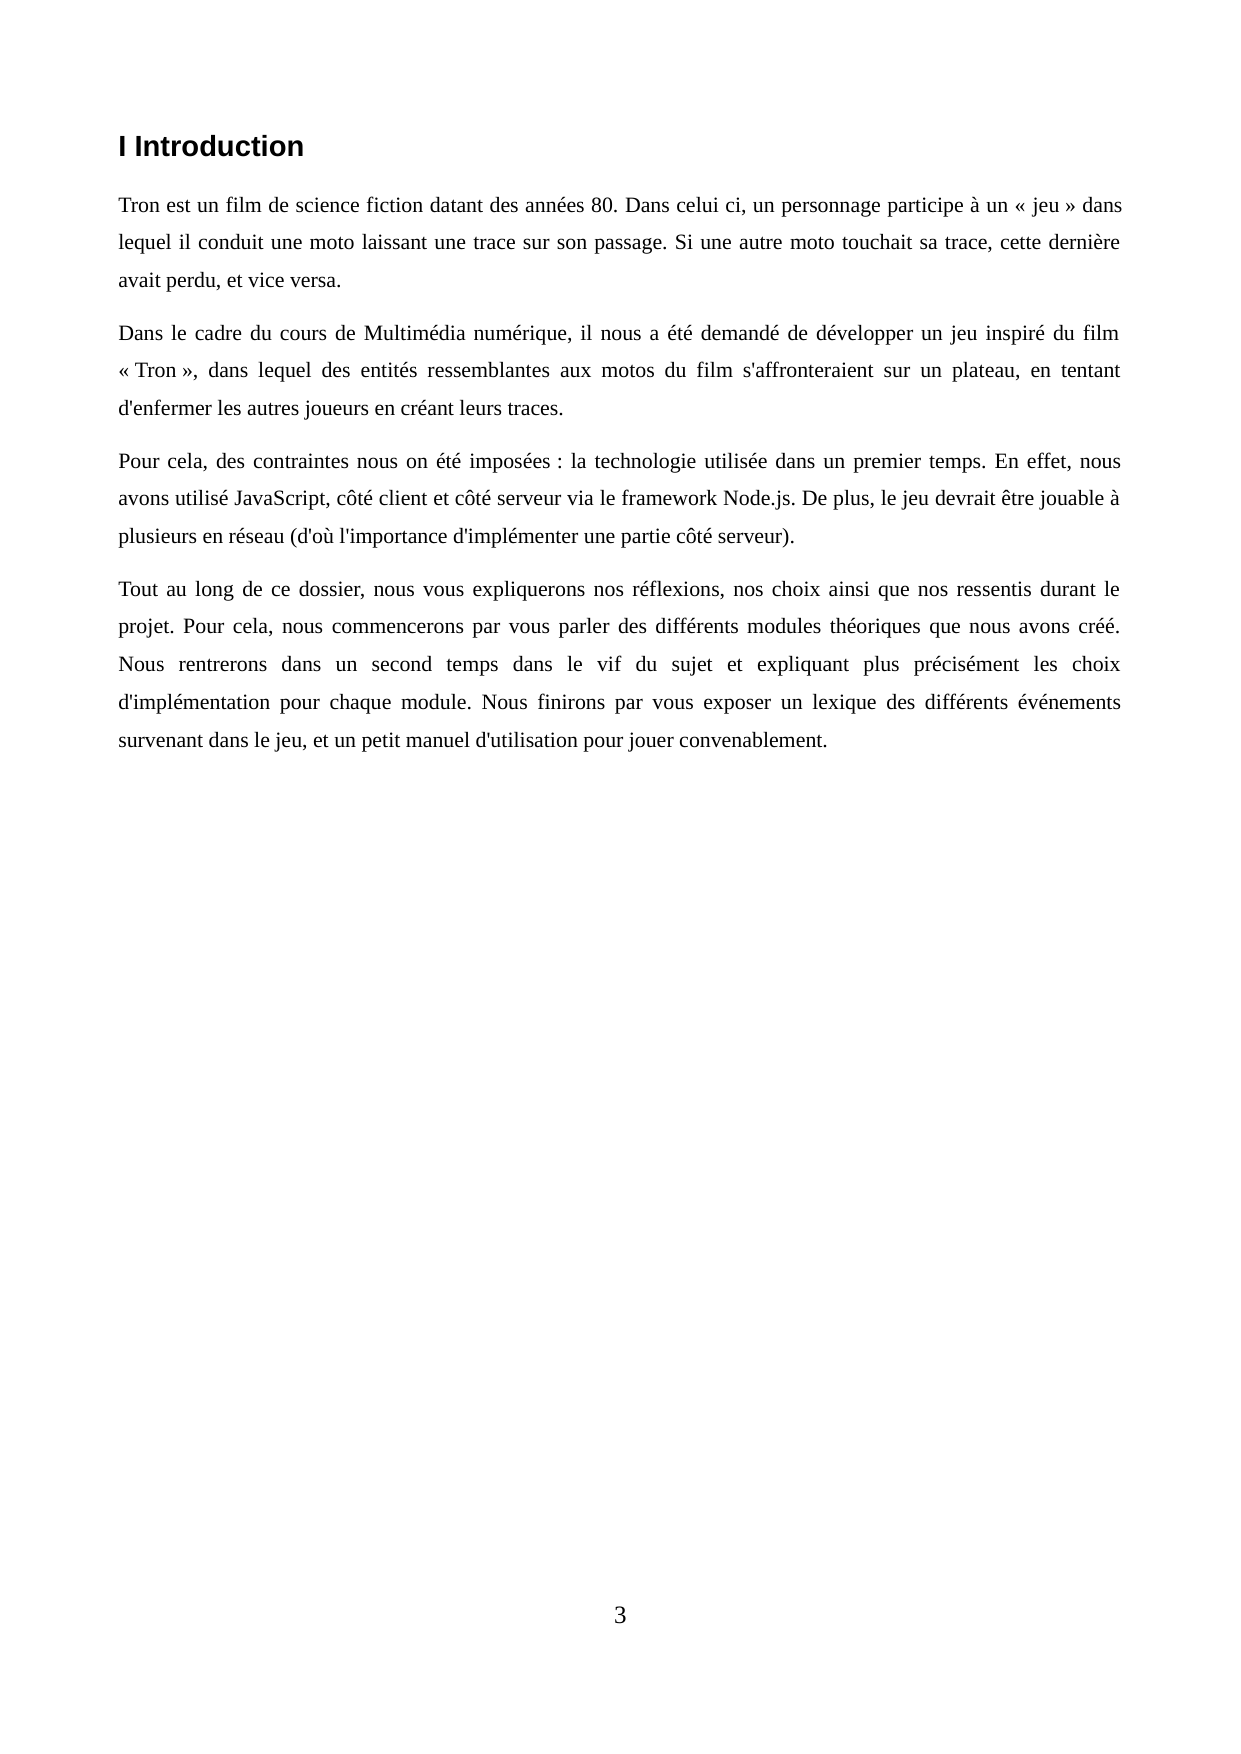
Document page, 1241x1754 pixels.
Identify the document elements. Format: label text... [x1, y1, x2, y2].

text Tron est un film de science fiction datant des années 80. Dans celui ci, un personnage participe à un « jeu » dans lequel il conduit une moto laissant une trace sur son passage. Si une autre moto touchait sa trace, cette dernière avait perdu, et vice versa. [118, 192, 1122, 292]
text Tout au long de ce dossier, nous vous expliquerons nos réflexions, nos choix ainsi que nos ressentis durant le projet. Pour cela, nous commencerons par vous parler des différents modules théoriques que nous avons créé. Nous rentrerons dans un second temps dans le vif du sujet et expliquant plus précisément les choix d'implémentation pour chaque module. Nous finirons par vous exposer un lexique des différents événements survenant dans le jeu, et un petit manuel d'utilisation pour jouer convenablement. [118, 576, 1122, 752]
text Dans le cadre du cours de Multimédia numérique, il nous a été demandé de développer un jeu inspiré du film « Tron », dans lequel des entités ressemblantes aux motos du film s'affronteraient sur un plateau, en tentant d'enfermer les autres joueurs en créant leurs traces. [118, 319, 1122, 420]
subtitle Introduction [118, 129, 1122, 162]
text Pour cela, des contraintes nous on été imposées : la technologie utilisée dans un premier temps. En effet, nous avons utilisé JavaScript, côté client et côté serveur via le framework Node.js. De plus, le jeu devrait être jouable à plusieurs en réseau (d'où l'importance d'implémenter une partie côté serveur). [118, 448, 1122, 548]
